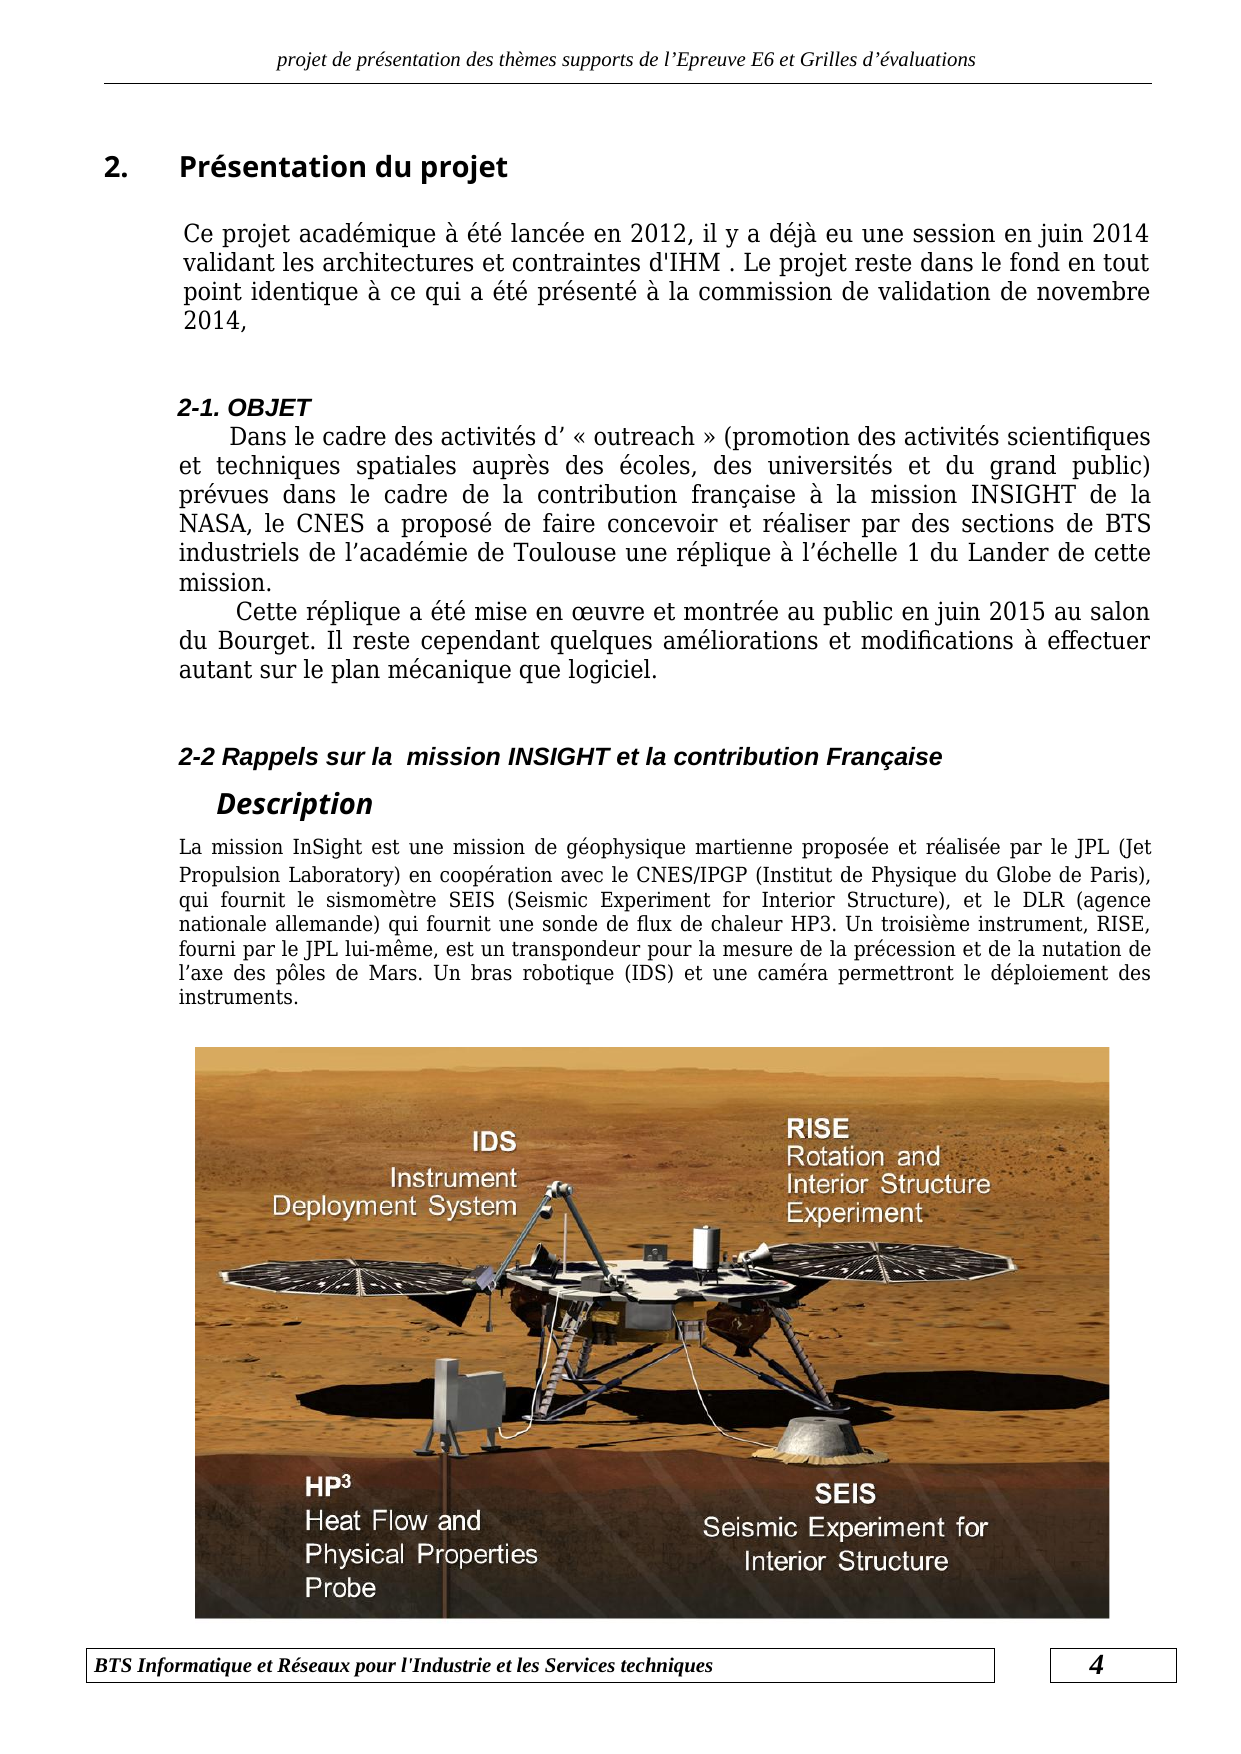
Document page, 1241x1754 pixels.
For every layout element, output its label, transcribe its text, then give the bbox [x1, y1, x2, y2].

subtitle Description [178, 783, 1152, 823]
list Présentation du projet [103, 146, 1092, 186]
list La mission InSight est une mission de géophysique martienne proposée et réalisée par le JPL (Jet Propulsion Laboratory) en coopération avec le CNES/IPGP (Institut de Physique du Globe de Paris), qui fournit le sismomètre SEIS (Seismic Experiment for Interior Structure), et le DLR (agence nationale allemande) qui fournit une sonde de flux de chaleur HP3. Un troisième instrument, RISE, fourni par le JPL lui-même, est un transpondeur pour la mesure de la précession et de la nutation de l’axe des pôles de Mars. Un bras robotique (IDS) et une caméra permettront le déploiement des instruments. [141, 835, 1152, 1009]
list Cette réplique a été mise en œuvre et montrée au public en juin 2015 au salon du Bourget. Il reste cependant quelques améliorations et modifications à effectuer autant sur le plan mécanique que logiciel. [141, 597, 1152, 684]
list Dans le cadre des activités d’ « outreach » (promotion des activités scientifiques et techniques spatiales auprès des écoles, des universités et du grand public) prévues dans le cadre de la contribution française à la mission INSIGHT de la NASA, le CNES a proposé de faire concevoir et réaliser par des sections de BTS industriels de l’académie de Toulouse une réplique à l’échelle 1 du Lander de cette mission. [141, 422, 1152, 597]
list Ce projet académique à été lancée en 2012, il y a déjà eu une session en juin 2014 validant les architectures et contraintes d'IHM . Le projet reste dans le fond en tout point identique à ce qui a été présenté à la commission de validation de novembre 2014, [146, 219, 1152, 336]
subtitle 2-1. OBJET [103, 393, 1152, 422]
subtitle 2-2 Rappels sur la mission INSIGHT et la contribution Française [141, 742, 1152, 771]
picture [195, 1047, 1110, 1624]
